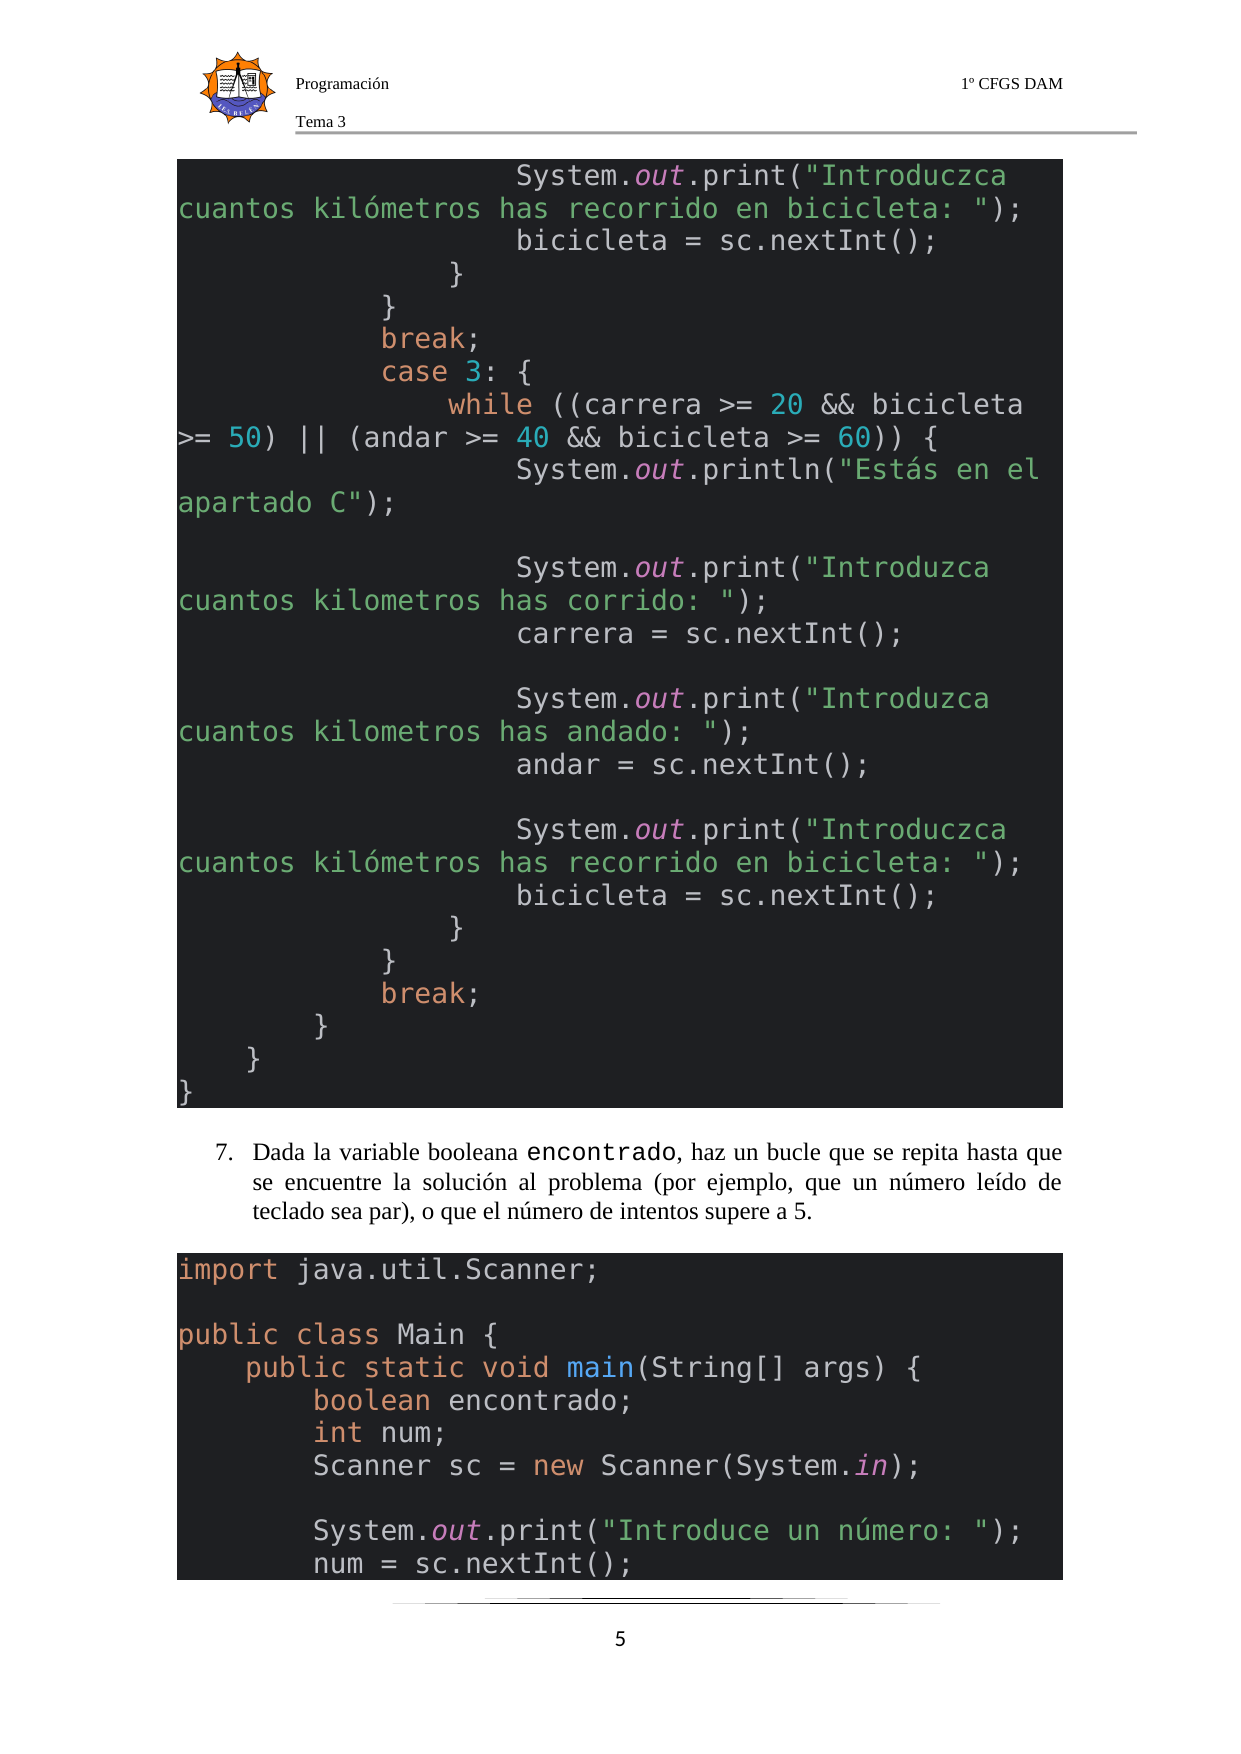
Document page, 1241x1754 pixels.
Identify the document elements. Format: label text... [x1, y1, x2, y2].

text System.out.print("Introduczca cuantos kilómetros has recorrido en bicicleta: "); bicicleta = sc.nextInt(); } } break; case 3: { while ((carrera >= 20 && bicicleta >= 50) || (andar >= 40 && bicicleta >= 60)) { System.out.println("Estás en el apartado C"); System.out.print("Introduzca cuantos kilometros has corrido: "); carrera = sc.nextInt(); System.out.print("Introduzca cuantos kilometros has andado: "); andar = sc.nextInt(); System.out.print("Introduczca cuantos kilómetros has recorrido en bicicleta: "); bicicleta = sc.nextInt(); } } break; } } } [177, 159, 1063, 1108]
text import java.util.Scanner; public class Main { public static void main(String[] args) { boolean encontrado; int num; Scanner sc = new Scanner(System.in); System.out.print("Introduce un número: "); num = sc.nextInt(); [177, 1253, 1063, 1580]
list Dada la variable booleana encontrado, haz un bucle que se repita hasta que se encuentre la solución al problema (por ejemplo, que un número leído de teclado sea par), o que el número de intentos supere a 5. [215, 1137, 1063, 1225]
picture [197, 48, 278, 129]
